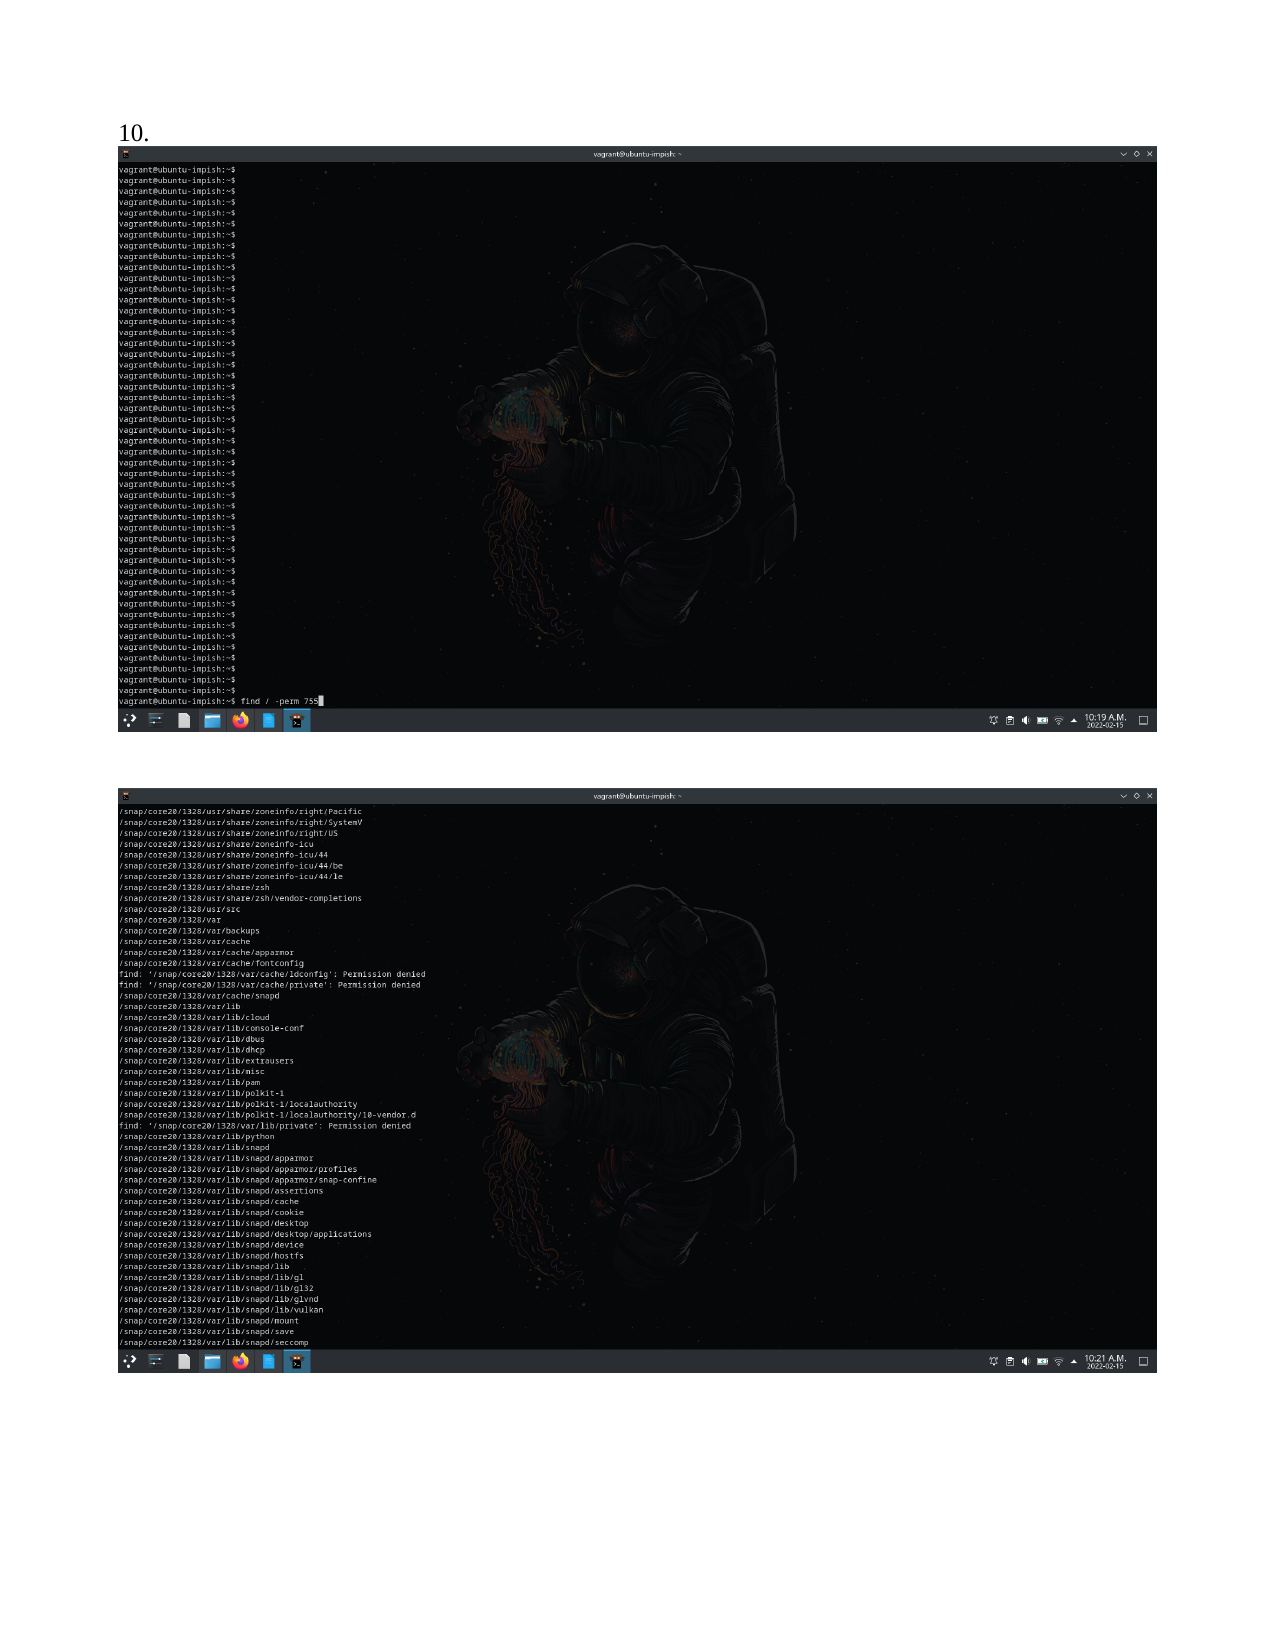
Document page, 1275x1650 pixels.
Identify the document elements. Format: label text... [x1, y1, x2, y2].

picture [118, 788, 1157, 1373]
picture [118, 146, 1157, 732]
text 10. [118, 118, 1157, 146]
